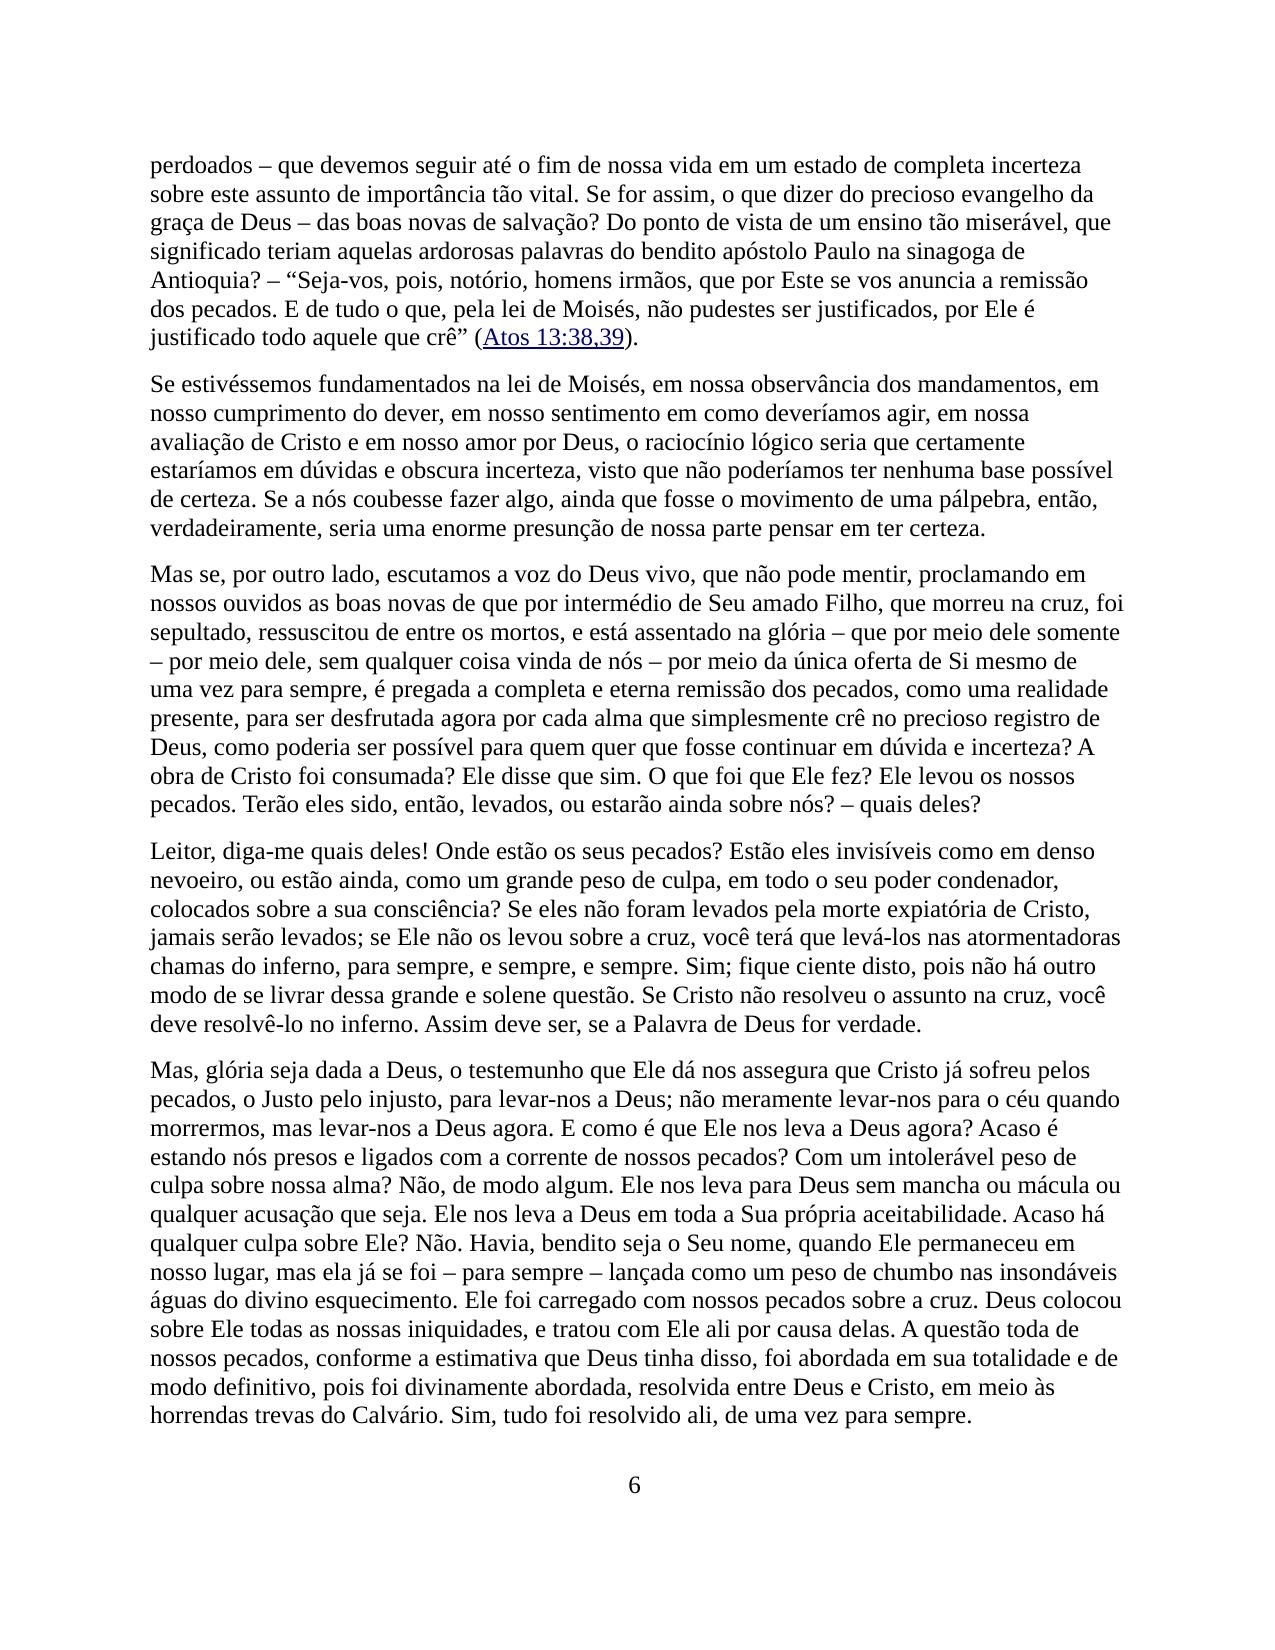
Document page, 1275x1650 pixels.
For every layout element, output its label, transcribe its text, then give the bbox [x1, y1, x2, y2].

text Leitor, diga-me quais deles! Onde estão os seus pecados? Estão eles invisíveis como em denso nevoeiro, ou estão ainda, como um grande peso de culpa, em todo o seu poder condenador, colocados sobre a sua consciência? Se eles não foram levados pela morte expiatória de Cristo, jamais serão levados; se Ele não os levou sobre a cruz, você terá que levá-los nas atormentadoras chamas do inferno, para sempre, e sempre, e sempre. Sim; fique ciente disto, pois não há outro modo de se livrar dessa grande e solene questão. Se Cristo não resolveu o assunto na cruz, você deve resolvê-lo no inferno. Assim deve ser, se a Palavra de Deus for verdade. [150, 836, 1125, 1037]
text Se estivéssemos fundamentados na lei de Moisés, em nossa observância dos mandamentos, em nosso cumprimento do dever, em nosso sentimento em como deveríamos agir, em nossa avaliação de Cristo e em nosso amor por Deus, o raciocínio lógico seria que certamente estaríamos em dúvidas e obscura incerteza, visto que não poderíamos ter nenhuma base possível de certeza. Se a nós coubesse fazer algo, ainda que fosse o movimento de uma pálpebra, então, verdadeiramente, seria uma enorme presunção de nossa parte pensar em ter certeza. [150, 369, 1125, 542]
text Mas, glória seja dada a Deus, o testemunho que Ele dá nos assegura que Cristo já sofreu pelos pecados, o Justo pelo injusto, para levar-nos a Deus; não meramente levar-nos para o céu quando morrermos, mas levar-nos a Deus agora. E como é que Ele nos leva a Deus agora? Acaso é estando nós presos e ligados com a corrente de nossos pecados? Com um intolerável peso de culpa sobre nossa alma? Não, de modo algum. Ele nos leva para Deus sem mancha ou mácula ou qualquer acusação que seja. Ele nos leva a Deus em toda a Sua própria aceitabilidade. Acaso há qualquer culpa sobre Ele? Não. Havia, bendito seja o Seu nome, quando Ele permaneceu em nosso lugar, mas ela já se foi – para sempre – lançada como um peso de chumbo nas insondáveis águas do divino esquecimento. Ele foi carregado com nossos pecados sobre a cruz. Deus colocou sobre Ele todas as nossas iniquidades, e tratou com Ele ali por causa delas. A questão toda de nossos pecados, conforme a estimativa que Deus tinha disso, foi abordada em sua totalidade e de modo definitivo, pois foi divinamente abordada, resolvida entre Deus e Cristo, em meio às horrendas trevas do Calvário. Sim, tudo foi resolvido ali, de uma vez para sempre. [150, 1055, 1125, 1429]
text Mas se, por outro lado, escutamos a voz do Deus vivo, que não pode mentir, proclamando em nossos ouvidos as boas novas de que por intermédio de Seu amado Filho, que morreu na cruz, foi sepultado, ressuscitou de entre os mortos, e está assentado na glória – que por meio dele somente – por meio dele, sem qualquer coisa vinda de nós – por meio da única oferta de Si mesmo de uma vez para sempre, é pregada a completa e eterna remissão dos pecados, como uma realidade presente, para ser desfrutada agora por cada alma que simplesmente crê no precioso registro de Deus, como poderia ser possível para quem quer que fosse continuar em dúvida e incerteza? A obra de Cristo foi consumada? Ele disse que sim. O que foi que Ele fez? Ele levou os nossos pecados. Terão eles sido, então, levados, ou estarão ainda sobre nós? – quais deles? [150, 559, 1125, 818]
text perdoados – que devemos seguir até o fim de nossa vida em um estado de completa incerteza sobre este assunto de importância tão vital. Se for assim, o que dizer do precioso evangelho da graça de Deus – das boas novas de salvação? Do ponto de vista de um ensino tão miserável, que significado teriam aquelas ardorosas palavras do bendito apóstolo Paulo na sinagoga de Antioquia? – “Seja-vos, pois, notório, homens irmãos, que por Este se vos anuncia a remissão dos pecados. E de tudo o que, pela lei de Moisés, não pudestes ser justificados, por Ele é justificado todo aquele que crê” (Atos 13:38,39). [150, 150, 1125, 351]
